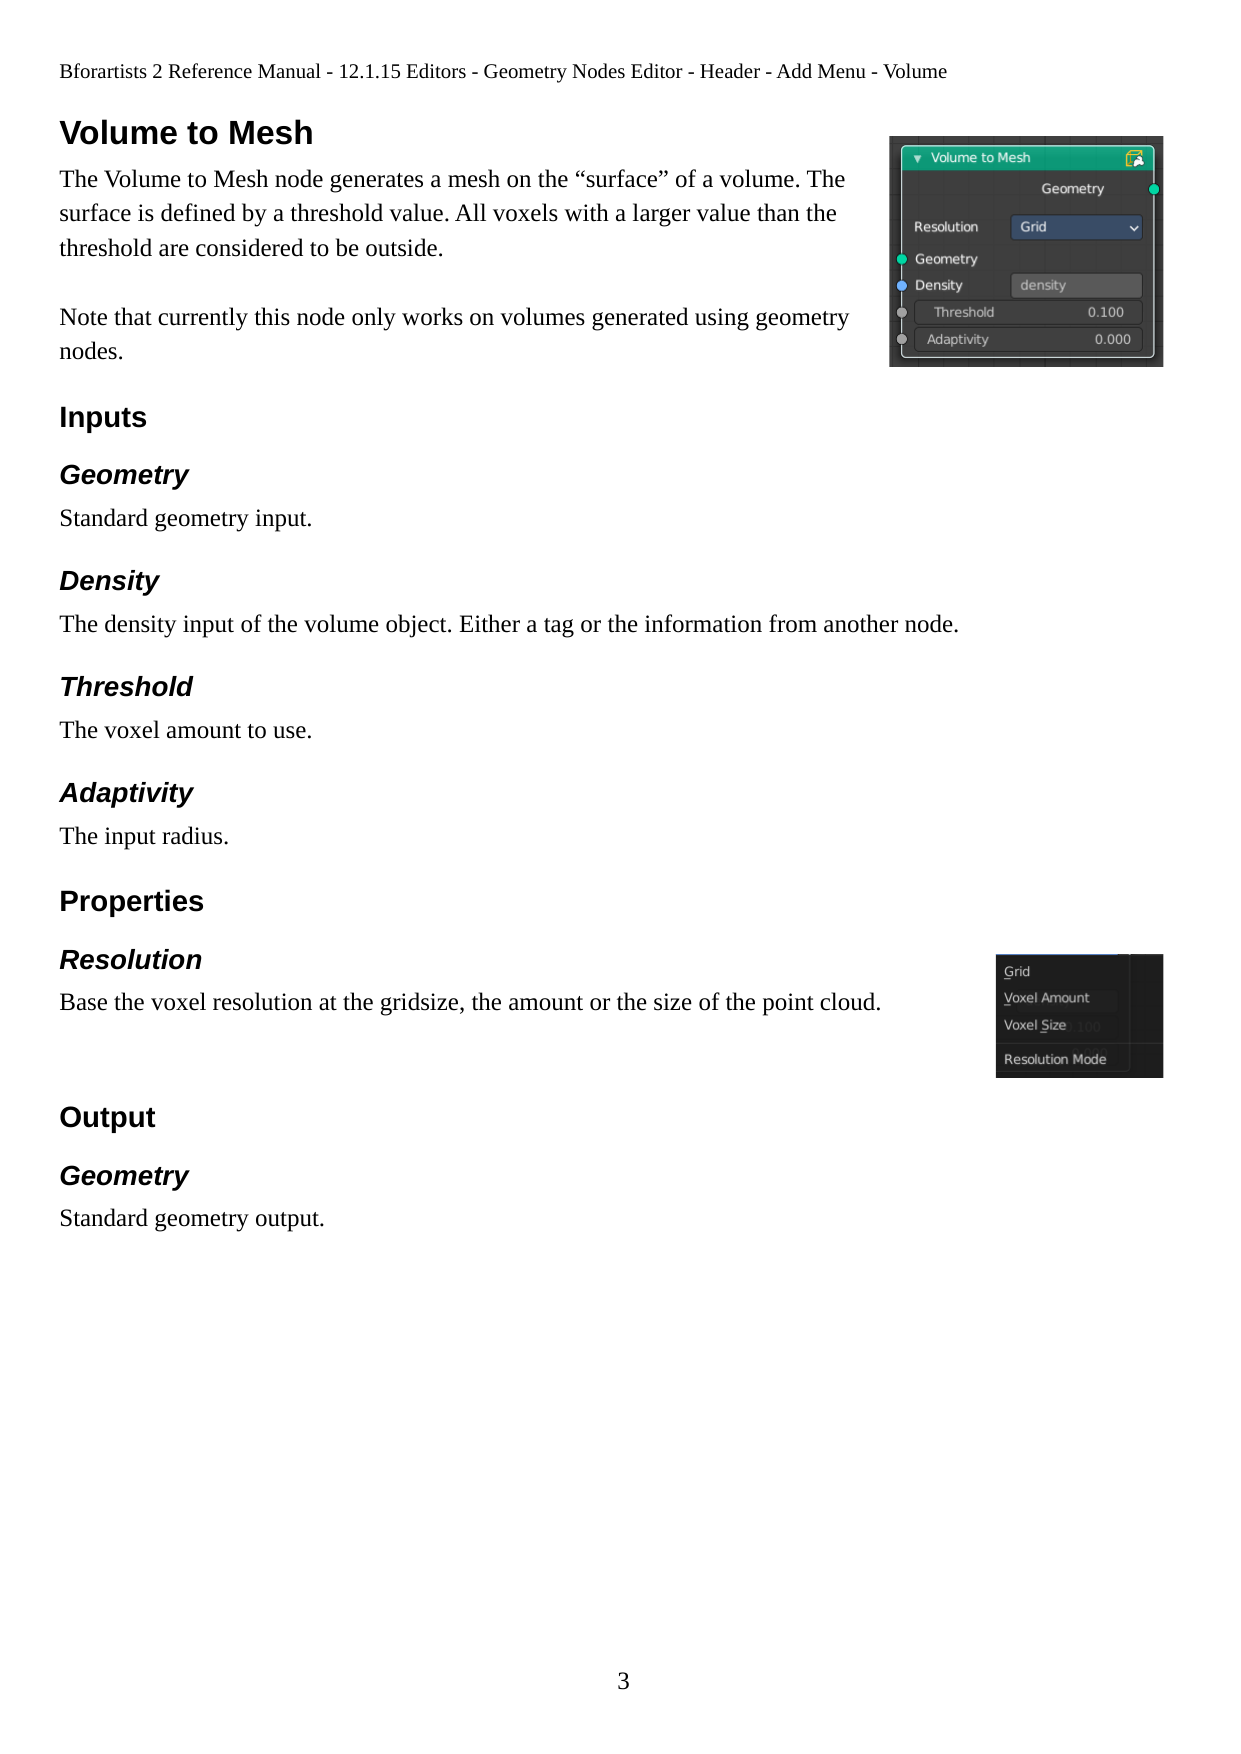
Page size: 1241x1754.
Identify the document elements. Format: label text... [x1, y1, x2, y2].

subtitle Volume to Mesh [59, 113, 1181, 151]
subtitle Properties [59, 884, 1181, 918]
picture [889, 136, 1164, 367]
text The input radius. [59, 821, 1181, 849]
text Standard geometry input. [59, 503, 1181, 532]
subtitle Inputs [59, 400, 1181, 433]
subtitle Threshold [59, 670, 1181, 702]
text The density input of the volume object. Either a tag or the information from another node. [59, 609, 1181, 638]
subtitle Resolution [59, 943, 1181, 975]
subtitle Geometry [59, 1159, 1181, 1191]
subtitle Output [59, 1100, 1181, 1134]
text The voxel amount to use. [59, 715, 1181, 743]
picture [995, 954, 1164, 1078]
subtitle Geometry [59, 458, 1181, 490]
text Standard geometry output. [59, 1203, 1181, 1232]
subtitle Density [59, 564, 1181, 596]
subtitle Adaptivity [59, 776, 1181, 808]
text Base the voxel resolution at the gridsize, the amount or the size of the point cloud. [59, 987, 995, 1016]
text The Volume to Mesh node generates a mesh on the “surface” of a volume. The surface is defined by a threshold value. All voxels with a larger value than the threshold are considered to be outside. Note that currently this node only works on volumes generated using geometry nodes. [59, 164, 889, 365]
